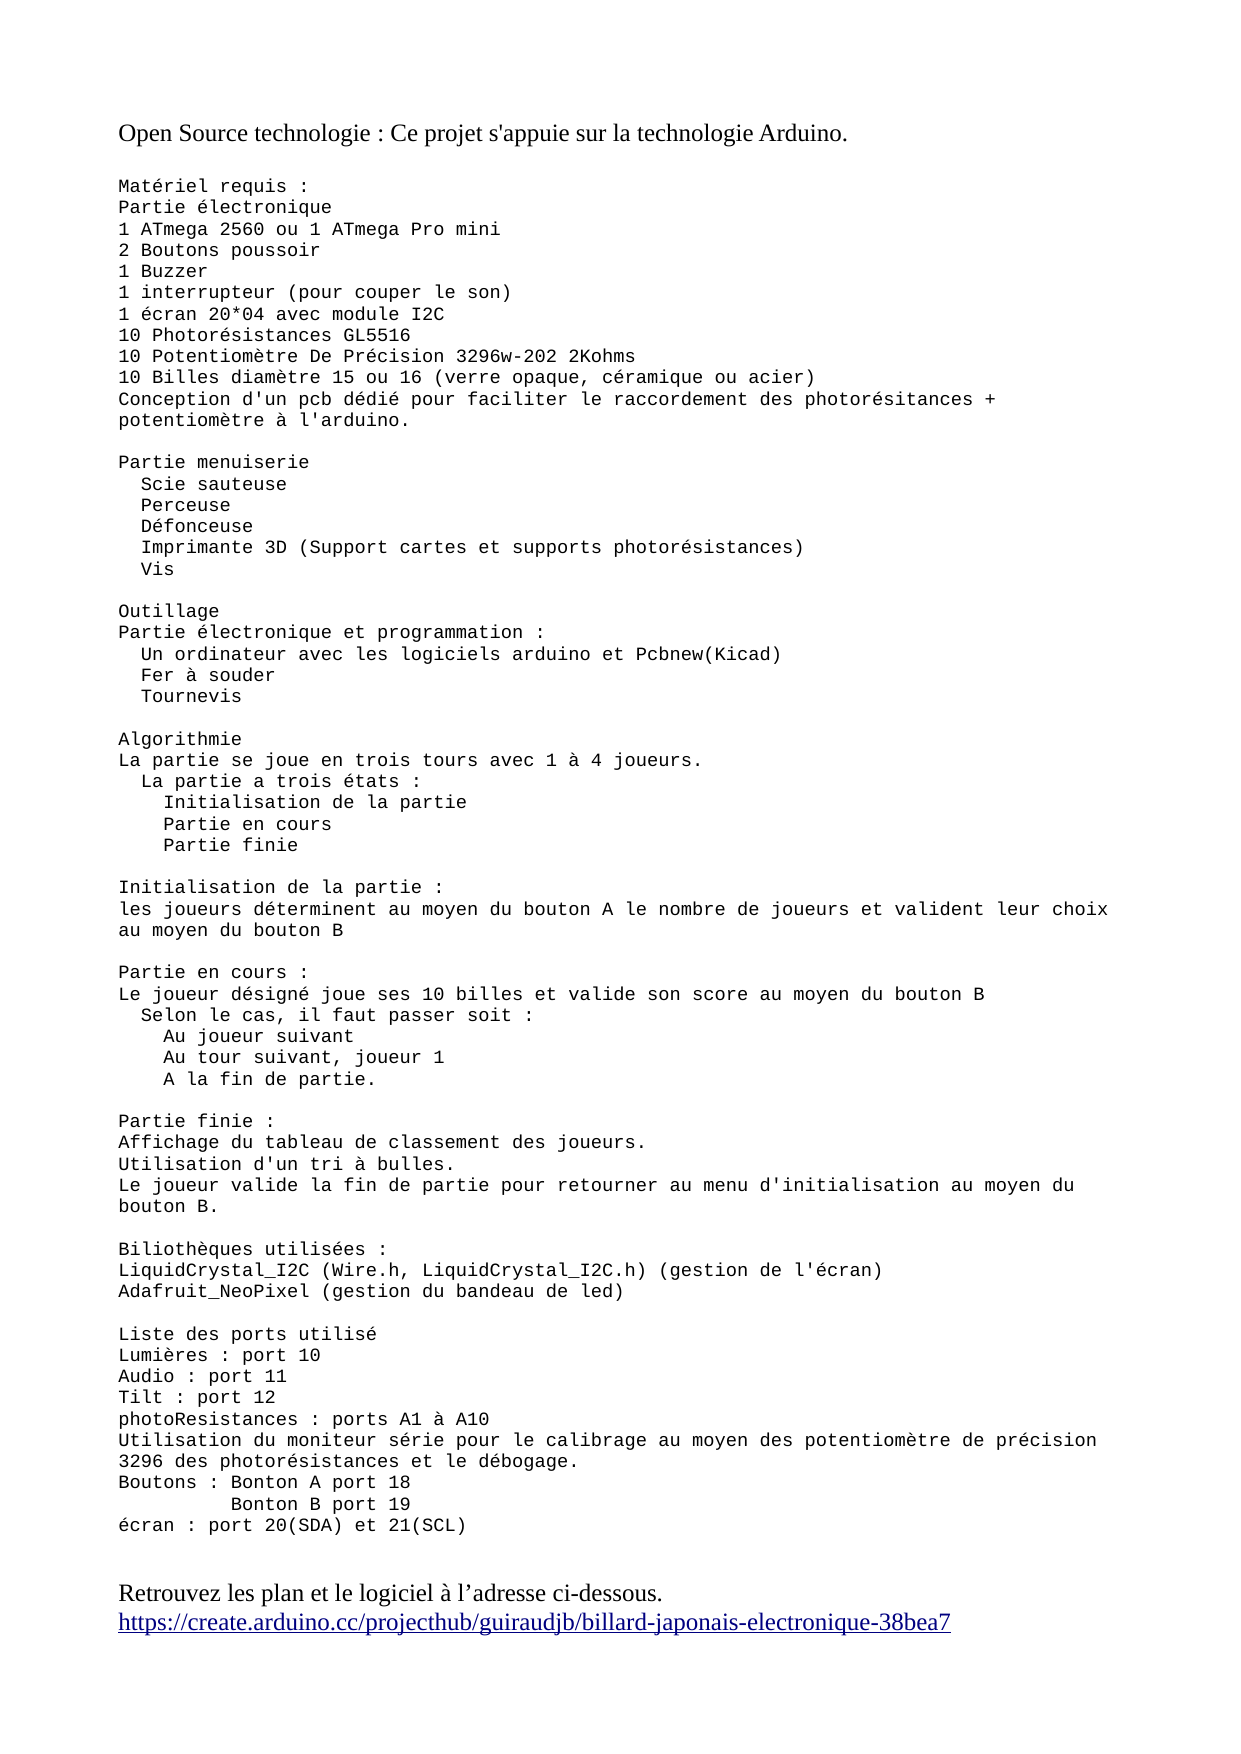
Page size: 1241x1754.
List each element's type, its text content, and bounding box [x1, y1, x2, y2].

text Selon le cas, il faut passer soit : [118, 1006, 1122, 1027]
text Biliothèques utilisées : [118, 1239, 1122, 1261]
text Lumières : port 10 [118, 1346, 1122, 1367]
text 10 Billes diamètre 15 ou 16 (verre opaque, céramique ou acier) [118, 368, 1122, 389]
text Le joueur désigné joue ses 10 billes et valide son score au moyen du bouton B [118, 984, 1122, 1006]
text 1 écran 20*04 avec module I2C [118, 304, 1122, 326]
text Au joueur suivant [118, 1027, 1122, 1048]
text Partie électronique [118, 198, 1122, 219]
text Algorithmie [118, 729, 1122, 751]
text Outillage [118, 602, 1122, 623]
text Tilt : port 12 [118, 1388, 1122, 1409]
text Défonceuse [118, 517, 1122, 538]
text LiquidCrystal_I2C (Wire.h, LiquidCrystal_I2C.h) (gestion de l'écran) [118, 1261, 1122, 1282]
text Un ordinateur avec les logiciels arduino et Pcbnew(Kicad) [118, 644, 1122, 666]
text Initialisation de la partie [118, 793, 1122, 814]
text 10 Potentiomètre De Précision 3296w-202 2Kohms [118, 347, 1122, 368]
text écran : port 20(SDA) et 21(SCL) [118, 1516, 1122, 1537]
text Adafruit_NeoPixel (gestion du bandeau de led) [118, 1282, 1122, 1303]
text Le joueur valide la fin de partie pour retourner au menu d'initialisation au moyen du bouton B. [118, 1176, 1122, 1218]
text Perceuse [118, 496, 1122, 517]
text Audio : port 11 [118, 1367, 1122, 1388]
text A la fin de partie. [118, 1069, 1122, 1091]
text Tournevis [118, 687, 1122, 708]
text Imprimante 3D (Support cartes et supports photorésistances) [118, 538, 1122, 559]
text Liste des ports utilisé [118, 1324, 1122, 1346]
text La partie se joue en trois tours avec 1 à 4 joueurs. [118, 751, 1122, 772]
text 2 Boutons poussoir [118, 241, 1122, 262]
text Utilisation d'un tri à bulles. [118, 1154, 1122, 1176]
text Fer à souder [118, 666, 1122, 687]
text Partie finie [118, 836, 1122, 857]
text La partie a trois états : [118, 772, 1122, 793]
text Partie en cours [118, 814, 1122, 836]
text Utilisation du moniteur série pour le calibrage au moyen des potentiomètre de précision 3296 des photorésistances et le débogage. [118, 1431, 1122, 1473]
text photoResistances : ports A1 à A10 [118, 1409, 1122, 1431]
text Partie en cours : [118, 963, 1122, 984]
text Bonton B port 19 [118, 1494, 1122, 1516]
text Partie menuiserie [118, 453, 1122, 474]
text 10 Photorésistances GL5516 [118, 326, 1122, 347]
text Au tour suivant, joueur 1 [118, 1048, 1122, 1069]
text Conception d'un pcb dédié pour faciliter le raccordement des photorésitances + potentiomètre à l'arduino. [118, 389, 1122, 432]
text Scie sauteuse [118, 474, 1122, 496]
text Affichage du tableau de classement des joueurs. [118, 1133, 1122, 1154]
text Initialisation de la partie : [118, 878, 1122, 899]
text 1 interrupteur (pour couper le son) [118, 283, 1122, 304]
text Vis [118, 559, 1122, 581]
text Boutons : Bonton A port 18 [118, 1473, 1122, 1494]
text Matériel requis : [118, 177, 1122, 198]
text 1 Buzzer [118, 262, 1122, 283]
text les joueurs déterminent au moyen du bouton A le nombre de joueurs et valident leur choix au moyen du bouton B [118, 899, 1122, 942]
text Partie électronique et programmation : [118, 623, 1122, 644]
text 1 ATmega 2560 ou 1 ATmega Pro mini [118, 219, 1122, 241]
text Partie finie : [118, 1112, 1122, 1133]
